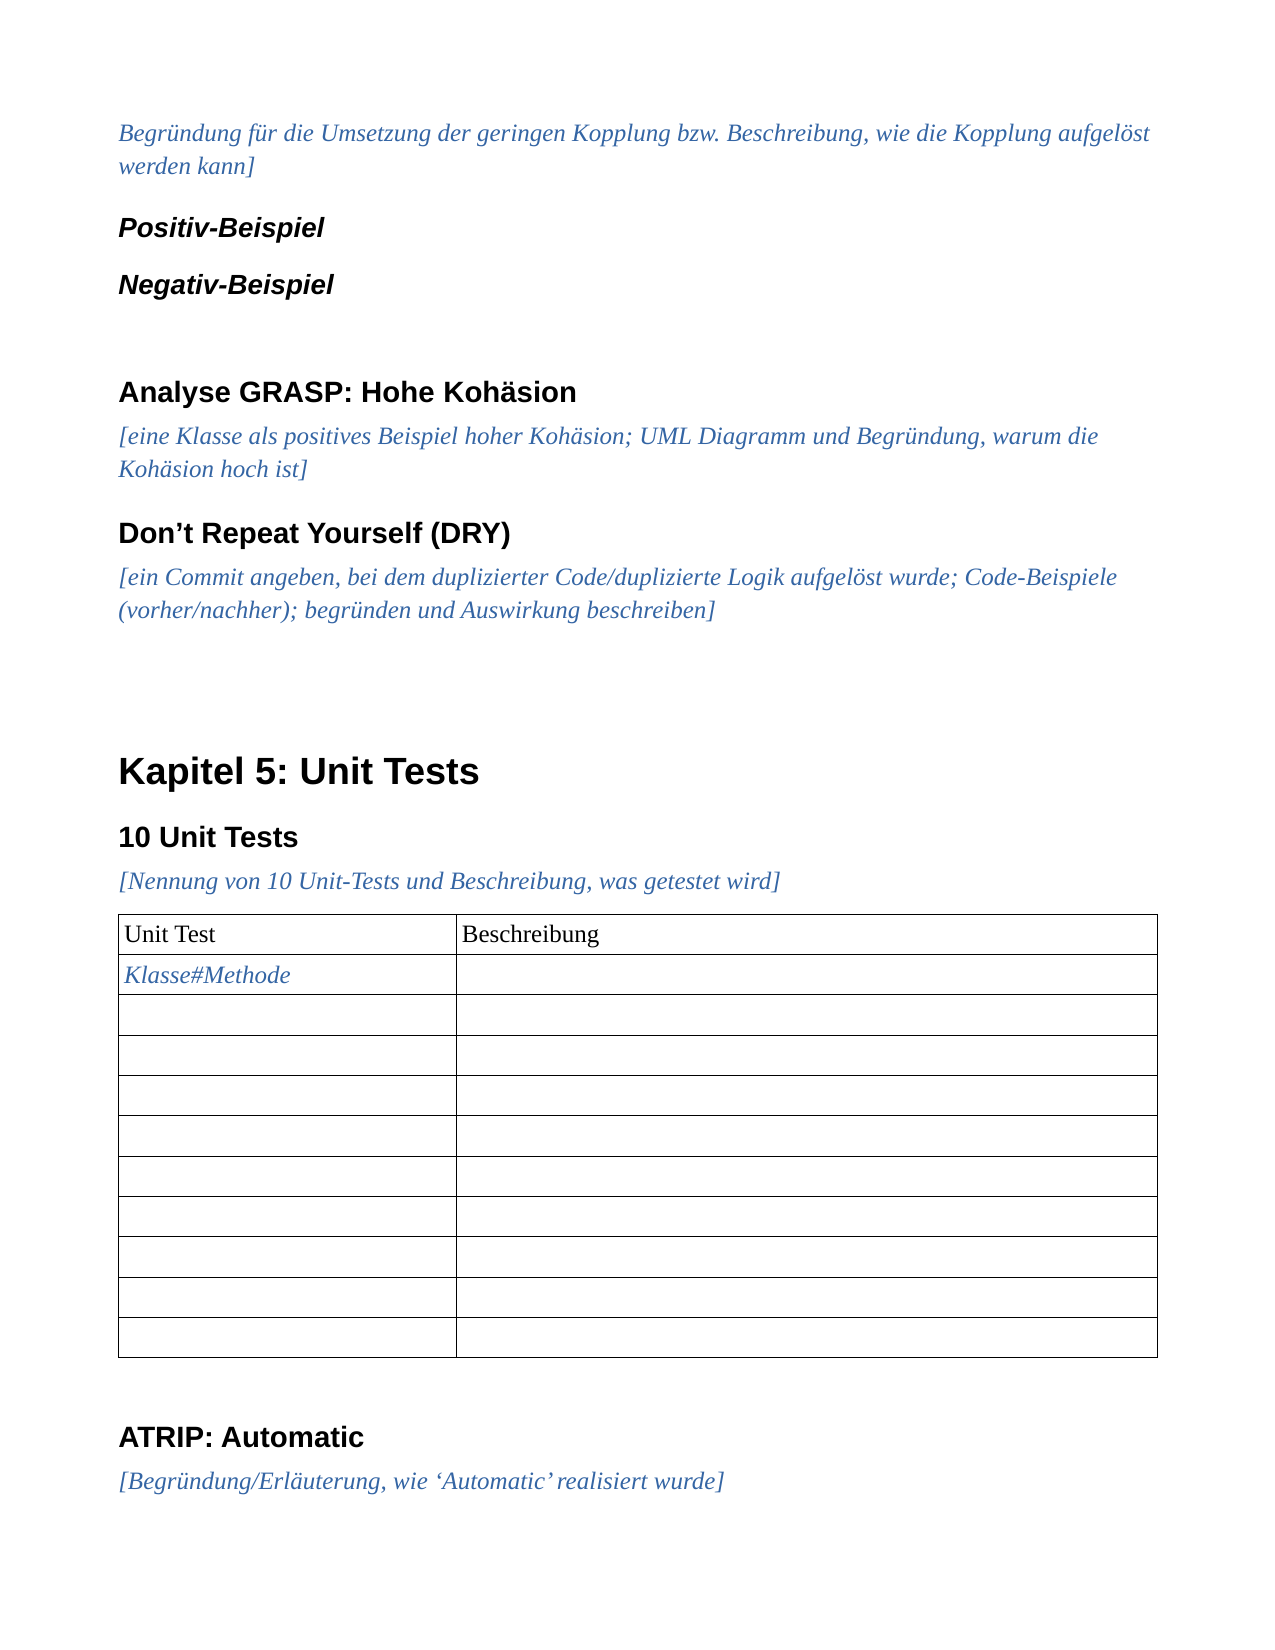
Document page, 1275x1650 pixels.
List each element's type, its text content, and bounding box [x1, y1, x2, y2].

table_cell [119, 1036, 456, 1075]
table_cell [119, 1237, 456, 1277]
text [eine Klasse als positives Beispiel hoher Kohäsion; UML Diagramm und Begründung, warum die Kohäsion hoch ist] [118, 421, 1157, 483]
subtitle Positiv-Beispiel [118, 211, 1157, 243]
table_cell [119, 1116, 456, 1156]
table_header Unit Test [119, 915, 456, 954]
table_cell Klasse#Methode [119, 955, 456, 994]
subtitle 10 Unit Tests [118, 820, 1157, 854]
table_header Beschreibung [457, 915, 1157, 954]
table_cell [119, 1318, 456, 1357]
table_cell [457, 1237, 1157, 1277]
table_cell [457, 1278, 1157, 1317]
table_cell [119, 995, 456, 1035]
table_cell [119, 1197, 456, 1236]
table_cell [119, 1157, 456, 1196]
text [Nennung von 10 Unit-Tests und Beschreibung, was getestet wird] [118, 866, 1157, 895]
table_cell [457, 1157, 1157, 1196]
subtitle ATRIP: Automatic [118, 1419, 1157, 1453]
table_cell [119, 1076, 456, 1115]
table_cell [457, 1318, 1157, 1357]
table_cell [457, 1197, 1157, 1236]
subtitle Kapitel 5: Unit Tests [118, 749, 1157, 793]
table_cell [119, 1278, 456, 1317]
table_cell [457, 1116, 1157, 1156]
table_cell [457, 995, 1157, 1035]
text Begründung für die Umsetzung der geringen Kopplung bzw. Beschreibung, wie die Kopplung aufgelöst werden kann] [118, 118, 1157, 180]
subtitle Analyse GRASP: Hohe Kohäsion [118, 375, 1157, 408]
table_cell [457, 955, 1157, 994]
subtitle Don’t Repeat Yourself (DRY) [118, 516, 1157, 550]
subtitle Negativ-Beispiel [118, 268, 1157, 300]
text [ein Commit angeben, bei dem duplizierter Code/duplizierte Logik aufgelöst wurde; Code-Beispiele (vorher/nachher); begründen und Auswirkung beschreiben] [118, 562, 1157, 624]
text [Begründung/Erläuterung, wie ‘Automatic’ realisiert wurde] [118, 1466, 1157, 1494]
table_cell [457, 1036, 1157, 1075]
table_cell [457, 1076, 1157, 1115]
